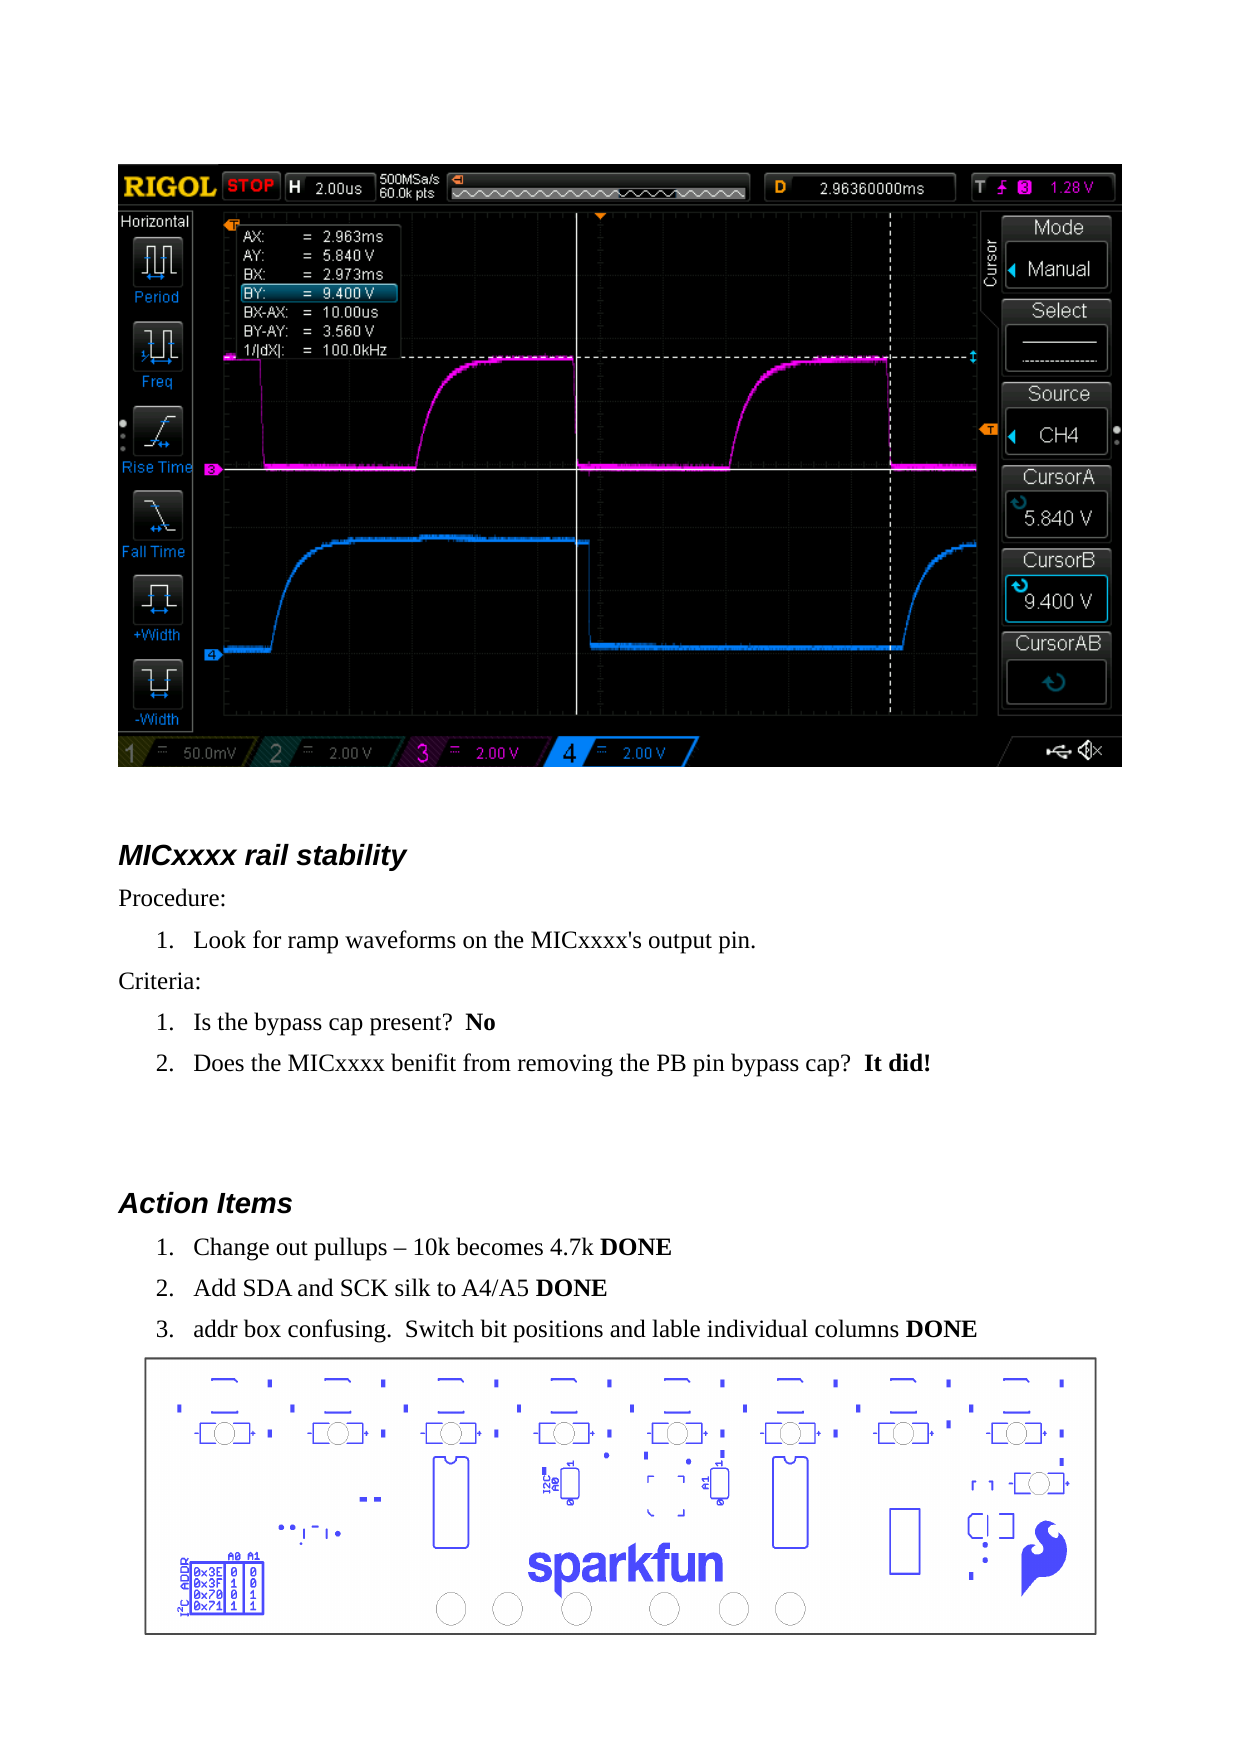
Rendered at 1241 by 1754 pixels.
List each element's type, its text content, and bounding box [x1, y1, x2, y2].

text Criteria: [118, 966, 1122, 995]
list addr box confusing. Switch bit positions and lable individual columns DONE [156, 1314, 1122, 1343]
list Add SDA and SCK silk to A4/A5 DONE [156, 1273, 1122, 1302]
list Is the bypass cap present? No [156, 1007, 1122, 1036]
list Change out pullups – 10k becomes 4.7k DONE [156, 1232, 1122, 1261]
text Procedure: [118, 883, 1122, 912]
subtitle MICxxxx rail stability [118, 837, 1122, 871]
list Does the MICxxxx benifit from removing the PB pin bypass cap? It did! [156, 1048, 1122, 1077]
subtitle Action Items [118, 1186, 1122, 1219]
list Look for ramp waveforms on the MICxxxx's output pin. [156, 925, 1122, 953]
